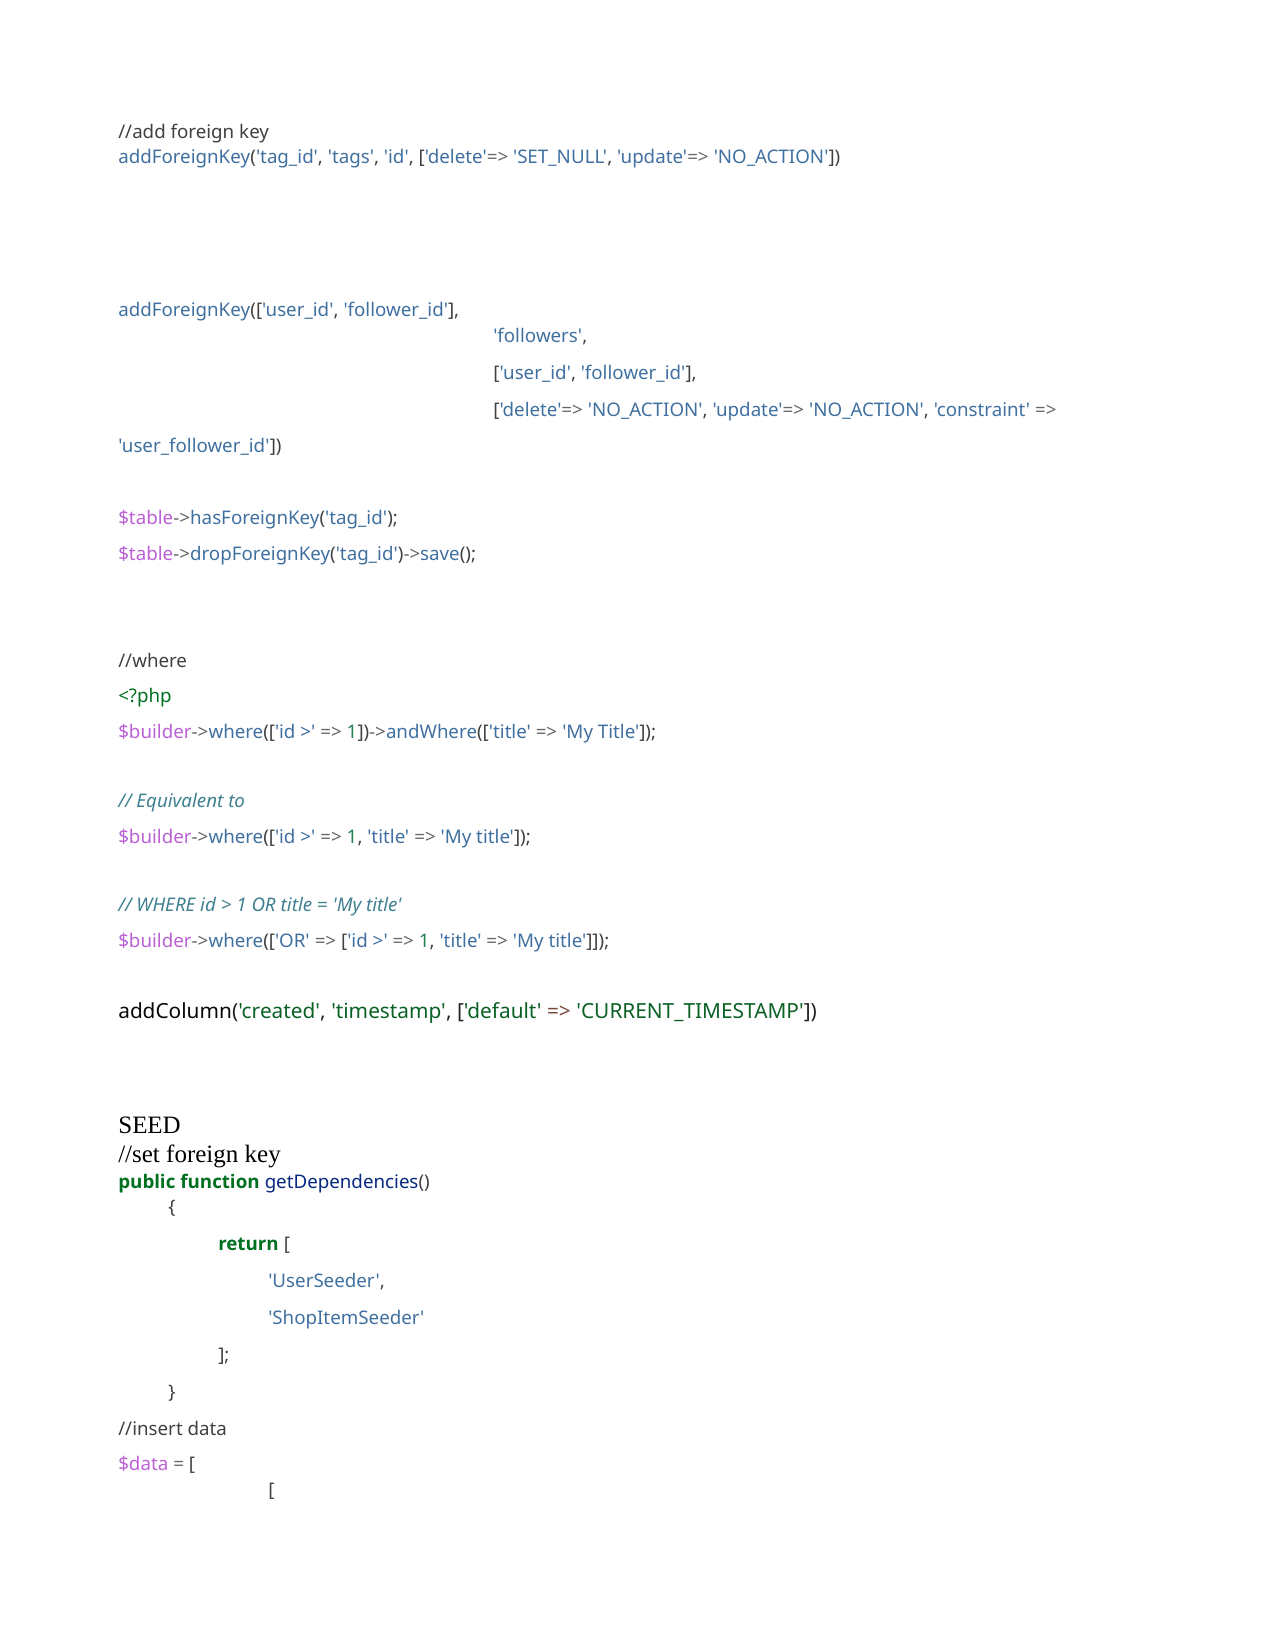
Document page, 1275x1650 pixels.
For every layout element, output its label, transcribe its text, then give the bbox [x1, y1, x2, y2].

text $builder->where(['id >' => 1])->andWhere(['title' => 'My Title']); [118, 718, 1157, 744]
text ['delete'=> 'NO_ACTION', 'update'=> 'NO_ACTION', 'constraint' => 'user_follower_id']) [118, 396, 1157, 458]
text return [ [118, 1230, 1157, 1257]
text // WHERE id > 1 OR title = 'My title' [118, 892, 1157, 917]
text addForeignKey(['user_id', 'follower_id'], [118, 297, 1157, 322]
text } [118, 1378, 1157, 1404]
text $builder->where(['id >' => 1, 'title' => 'My title']); [118, 823, 1157, 848]
text <?php [118, 683, 1157, 708]
text $table->hasForeignKey('tag_id'); [118, 504, 1157, 529]
text $builder->where(['OR' => ['id >' => 1, 'title' => 'My title']]); [118, 927, 1157, 953]
text //add foreign key [118, 118, 1157, 144]
text ['user_id', 'follower_id'], [118, 359, 1157, 386]
text $data = [ [118, 1451, 1157, 1476]
text //insert data [118, 1415, 1157, 1440]
text //where [118, 647, 1157, 672]
text addColumn('created', 'timestamp', ['default' => 'CURRENT_TIMESTAMP']) [118, 996, 1157, 1024]
text addForeignKey('tag_id', 'tags', 'id', ['delete'=> 'SET_NULL', 'update'=> 'NO_ACTION']) [118, 144, 1157, 169]
text ]; [118, 1341, 1157, 1367]
text 'ShopItemSeeder' [118, 1304, 1157, 1331]
text SEED [118, 1111, 1157, 1139]
text $table->dropForeignKey('tag_id')->save(); [118, 540, 1157, 565]
text // Equivalent to [118, 787, 1157, 813]
text [ [118, 1476, 1157, 1502]
text public function getDependencies() [118, 1168, 1157, 1193]
text 'followers', [118, 322, 1157, 349]
text 'UserSeeder', [118, 1267, 1157, 1294]
text //set foreign key [118, 1139, 1157, 1168]
text { [118, 1193, 1157, 1220]
